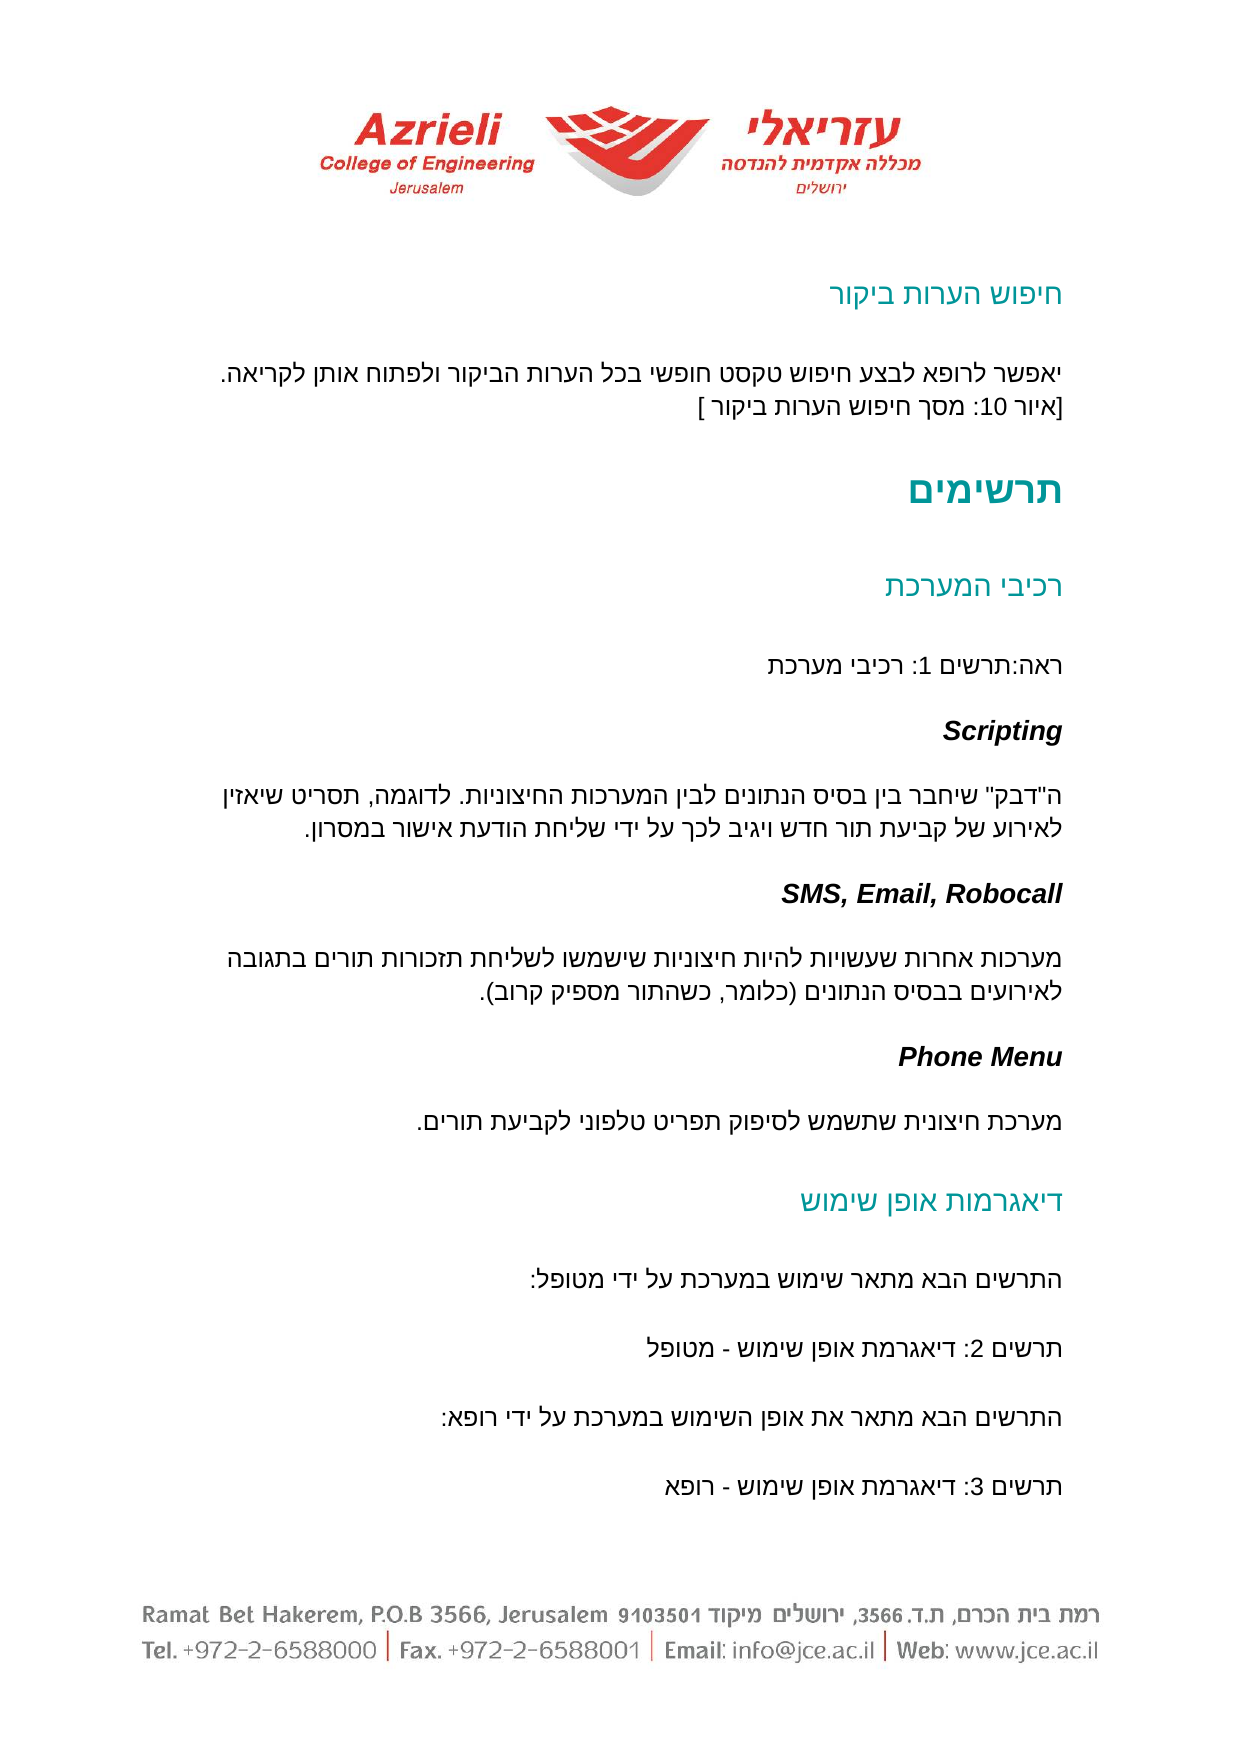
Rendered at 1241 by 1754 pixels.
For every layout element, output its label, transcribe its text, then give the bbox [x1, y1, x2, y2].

subtitle תרשימים [177, 468, 1063, 511]
subtitle דיאגרמות אופן שימוש [177, 1184, 1063, 1217]
subtitle Phone Menu [177, 1040, 1063, 1072]
text מערכות אחרות שעשויות להיות חיצוניות שישמשו לשליחת תזכורות תורים בתגובה לאירועים בבסיס הנתונים (כלומר, כשהתור מספיק קרוב). [177, 944, 1063, 1006]
text מערכת חיצונית שתשמש לסיפוק תפריט טלפוני לקביעת תורים. [177, 1107, 1063, 1136]
text תרשים 2: דיאגרמת אופן שימוש - מטופל [177, 1334, 1063, 1363]
subtitle SMS, Email, Robocall [177, 877, 1063, 909]
text תרשים 3: דיאגרמת אופן שימוש - רופא [177, 1471, 1063, 1500]
text ראה:תרשים 1: רכיבי מערכת [177, 651, 1063, 679]
text ה"דבק" שיחבר בין בסיס הנתונים לבין המערכות החיצוניות. לדוגמה, תסריט שיאזין לאירוע של קביעת תור חדש ויגיב לכך על ידי שליחת הודעת אישור במסרון. [177, 781, 1063, 843]
text יאפשר לרופא לבצע חיפוש טקסט חופשי בכל הערות הביקור ולפתוח אותן לקריאה. [איור 10: מסך חיפוש הערות ביקור ] [177, 359, 1063, 421]
subtitle חיפוש הערות ביקור [177, 277, 1063, 310]
subtitle רכיבי המערכת [177, 569, 1063, 602]
text התרשים הבא מתאר את אופן השימוש במערכת על ידי רופא: [177, 1403, 1063, 1432]
picture [42, 44, 1199, 221]
subtitle Scripting [177, 714, 1063, 746]
picture [107, 1585, 1133, 1693]
text התרשים הבא מתאר שימוש במערכת על ידי מטופל: [177, 1266, 1063, 1294]
